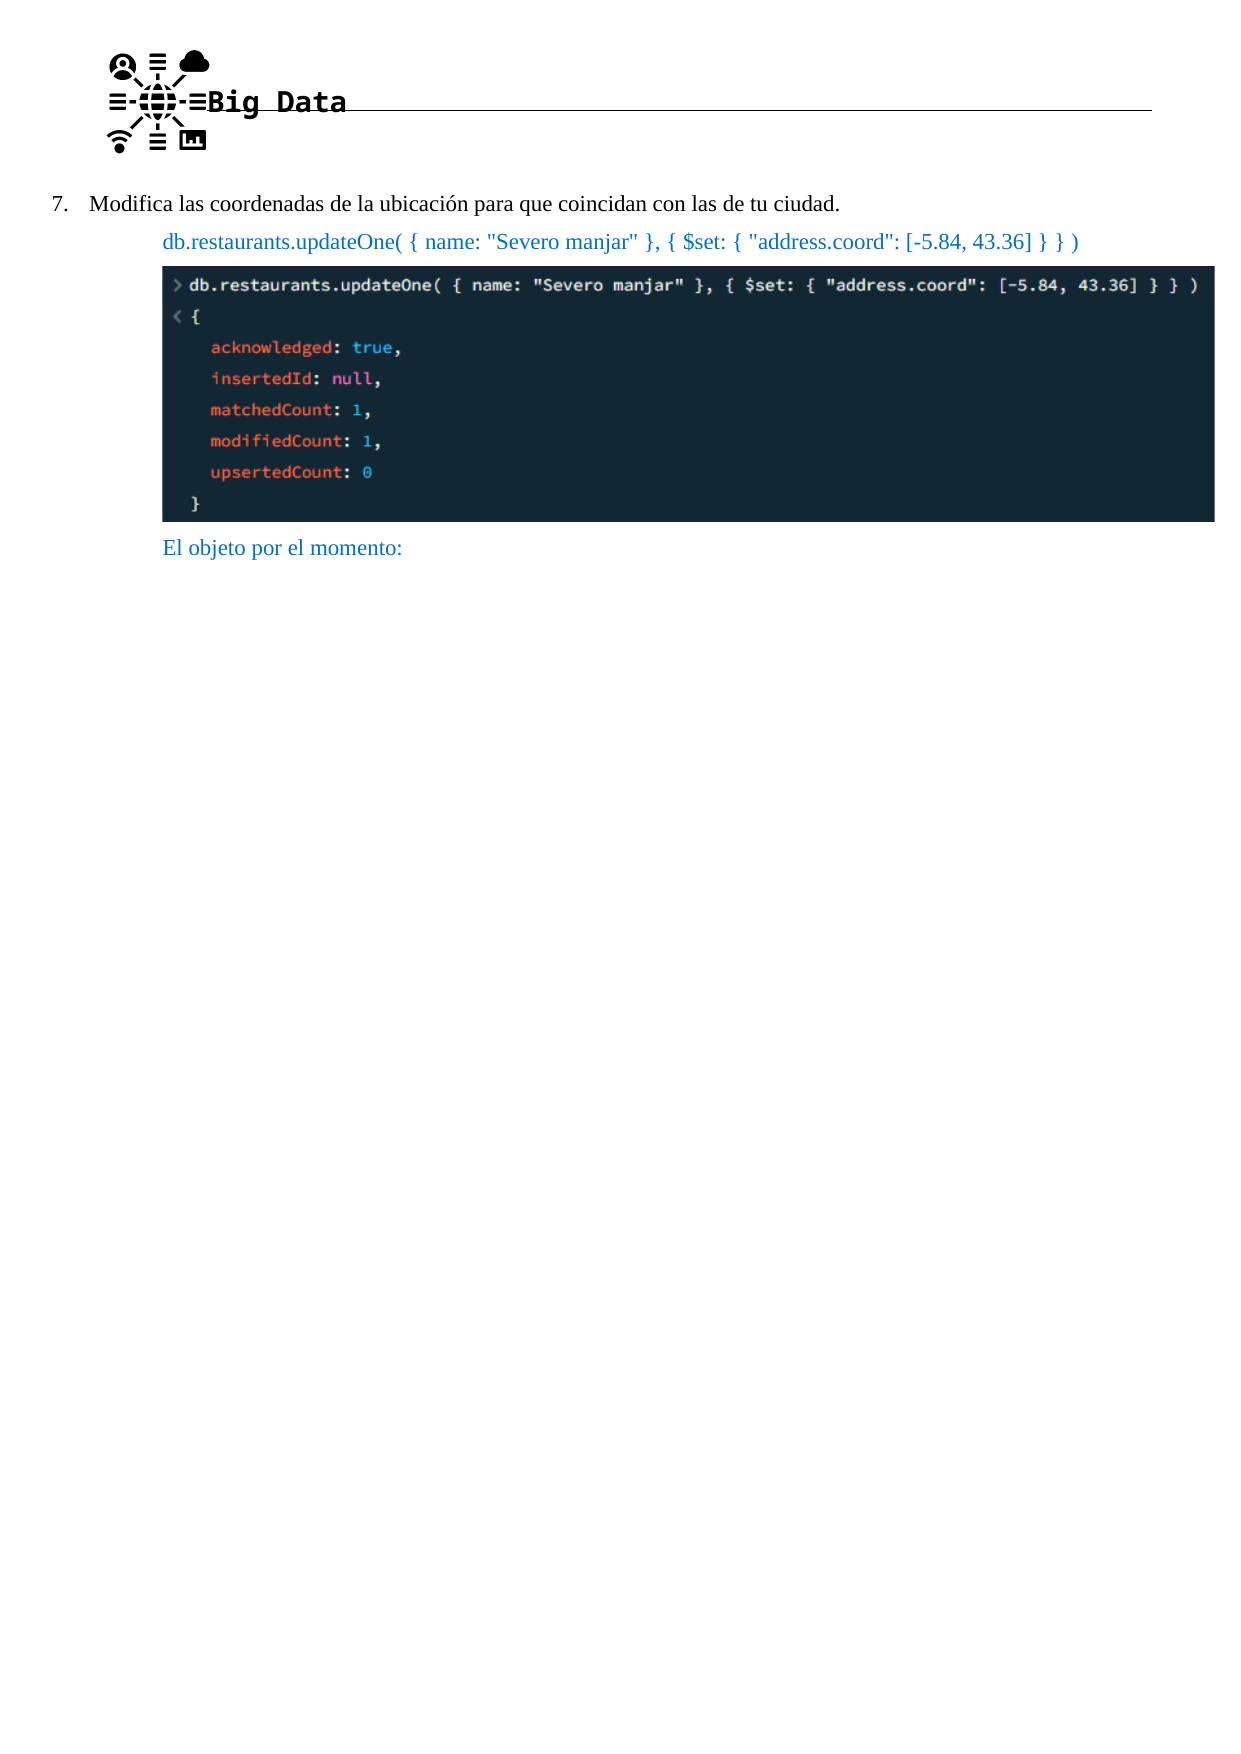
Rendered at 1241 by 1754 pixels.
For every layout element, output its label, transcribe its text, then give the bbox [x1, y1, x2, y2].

text db.restaurants.updateOne( { name: "Severo manjar" }, { $set: { "address.coord": [-5.84, 43.36] } } ) [162, 228, 1141, 254]
list Modifica las coordenadas de la ubicación para que coincidan con las de tu ciudad. [51, 190, 1141, 216]
text El objeto por el momento: [162, 534, 1141, 587]
